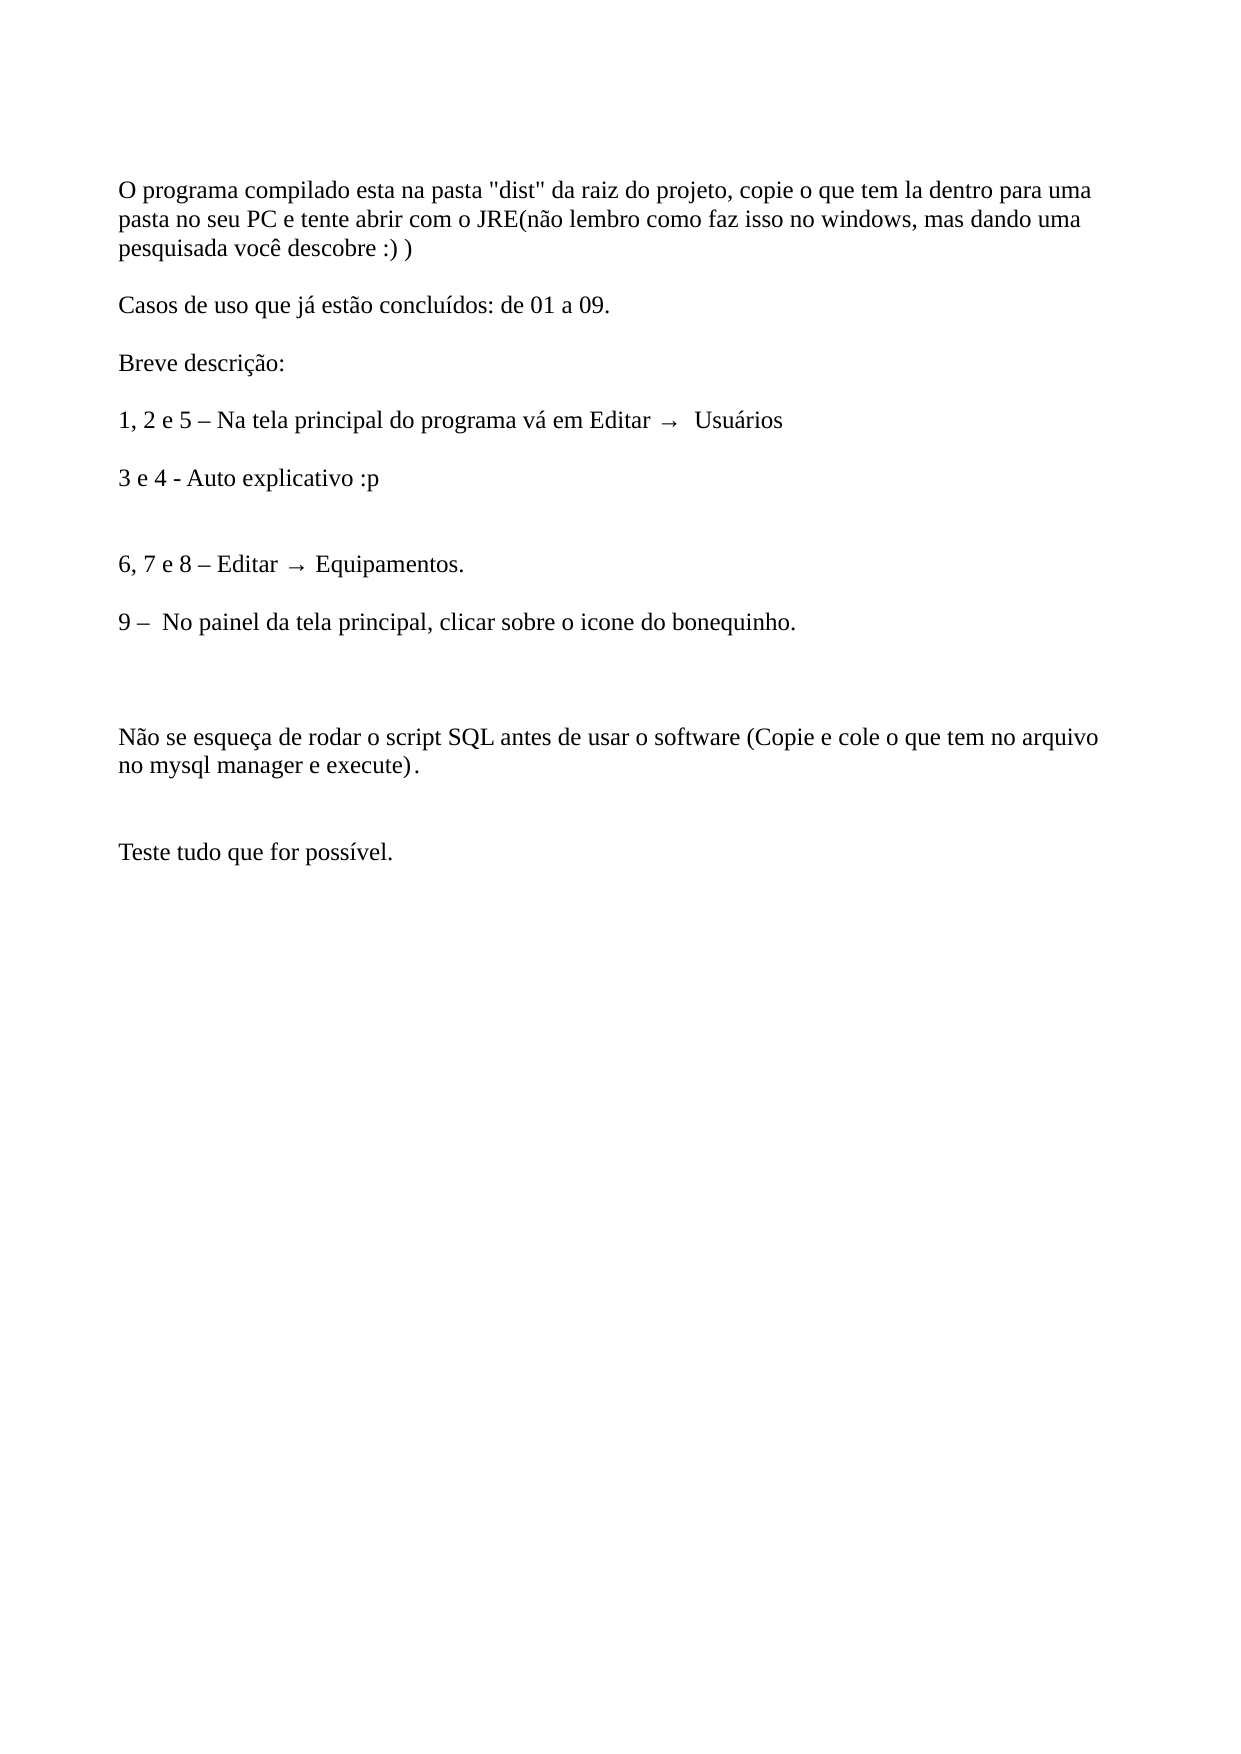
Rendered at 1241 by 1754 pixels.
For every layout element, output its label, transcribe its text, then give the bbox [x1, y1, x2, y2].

text O programa compilado esta na pasta "dist" da raiz do projeto, copie o que tem la dentro para uma pasta no seu PC e tente abrir com o JRE(não lembro como faz isso no windows, mas dando uma pesquisada você descobre :) ) [118, 176, 1122, 262]
text 3 e 4 - Auto explicativo :p [118, 463, 1122, 492]
text Não se esqueça de rodar o script SQL antes de usar o software (Copie e cole o que tem no arquivo no mysql manager e execute) . [118, 722, 1122, 779]
text Breve descrição: [118, 348, 1122, 377]
text Casos de uso que já estão concluídos: de 01 a 09. [118, 291, 1122, 319]
text 1, 2 e 5 – Na tela principal do programa vá em Editar → Usuários [118, 406, 1122, 434]
text 9 – No painel da tela principal, clicar sobre o icone do bonequinho. [118, 607, 1122, 636]
text Teste tudo que for possível. [118, 837, 1122, 866]
text 6, 7 e 8 – Editar → Equipamentos. [118, 549, 1122, 578]
